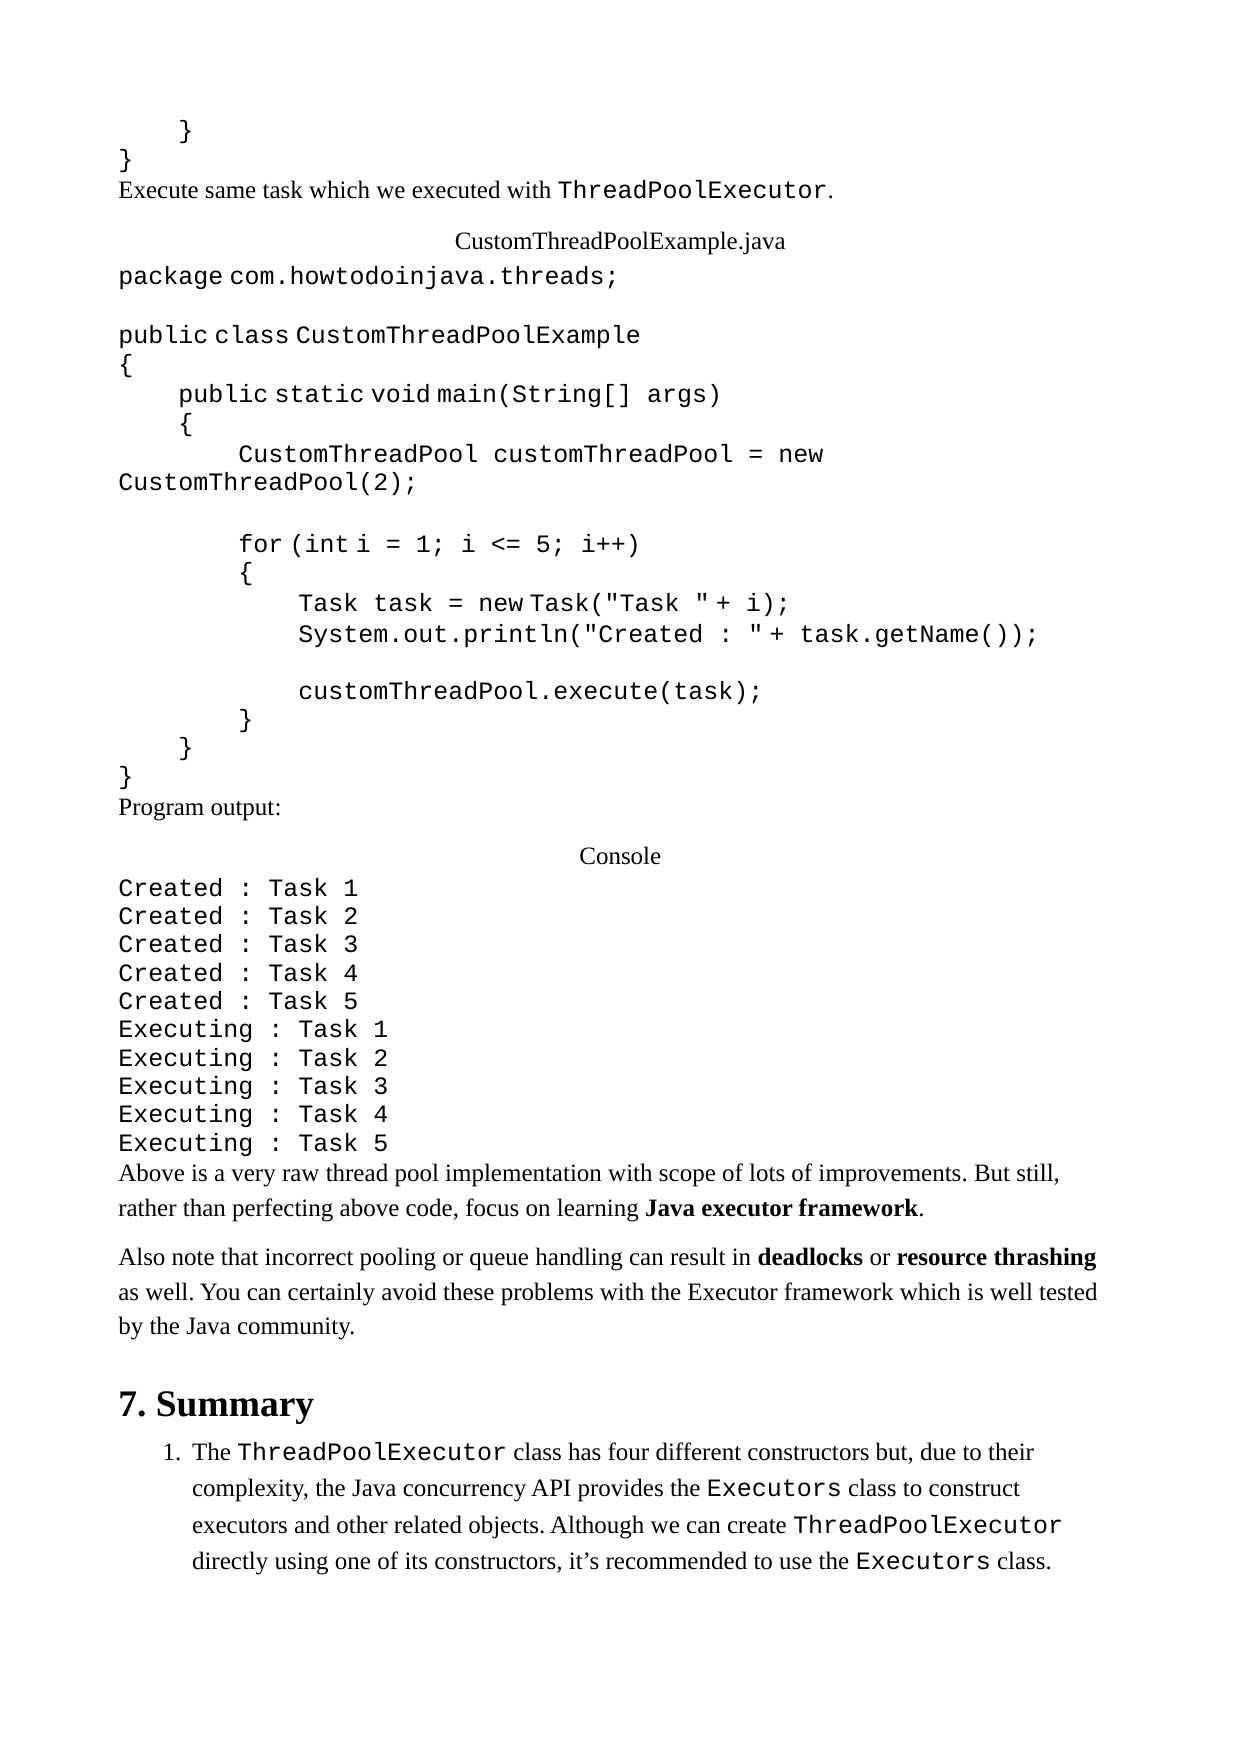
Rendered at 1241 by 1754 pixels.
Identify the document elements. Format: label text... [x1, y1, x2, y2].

text CustomThreadPoolExample.java [118, 226, 1122, 255]
table_header package com.howtodoinjava.threads; public class CustomThreadPoolExample { public static void main(String[] args) { CustomThreadPool customThreadPool = new CustomThreadPool(2); for (int i = 1; i <= 5; i++) { Task task = new Task("Task " + i); System.out.println("Created : " + task.getName()); customThreadPool.execute(task); } } } [118, 261, 1122, 792]
text Execute same task which we executed with ThreadPoolExecutor. [118, 175, 1122, 206]
text Above is a very raw thread pool implementation with scope of lots of improvements. But still, rather than perfecting above code, focus on learning Java executor framework. [118, 1158, 1122, 1222]
table_header Created : Task 1 Created : Task 2 Created : Task 3 Created : Task 4 Created : Task 5 Executing : Task 1 Executing : Task 2 Executing : Task 3 Executing : Task 4 Executing : Task 5 [118, 875, 393, 1158]
subtitle 7. Summary [118, 1381, 1122, 1424]
text Program output: [118, 792, 1122, 820]
text Console [118, 841, 1122, 869]
table_header } } [118, 118, 1122, 175]
text Also note that incorrect pooling or queue handling can result in deadlocks or resource thrashing as well. You can certainly avoid these problems with the Executor framework which is well tested by the Java community. [118, 1242, 1122, 1340]
list The ThreadPoolExecutor class has four different constructors but, due to their complexity, the Java concurrency API provides the Executors class to construct executors and other related objects. Although we can create ThreadPoolExecutor directly using one of its constructors, it’s recommended to use the Executors class. [162, 1437, 1122, 1577]
